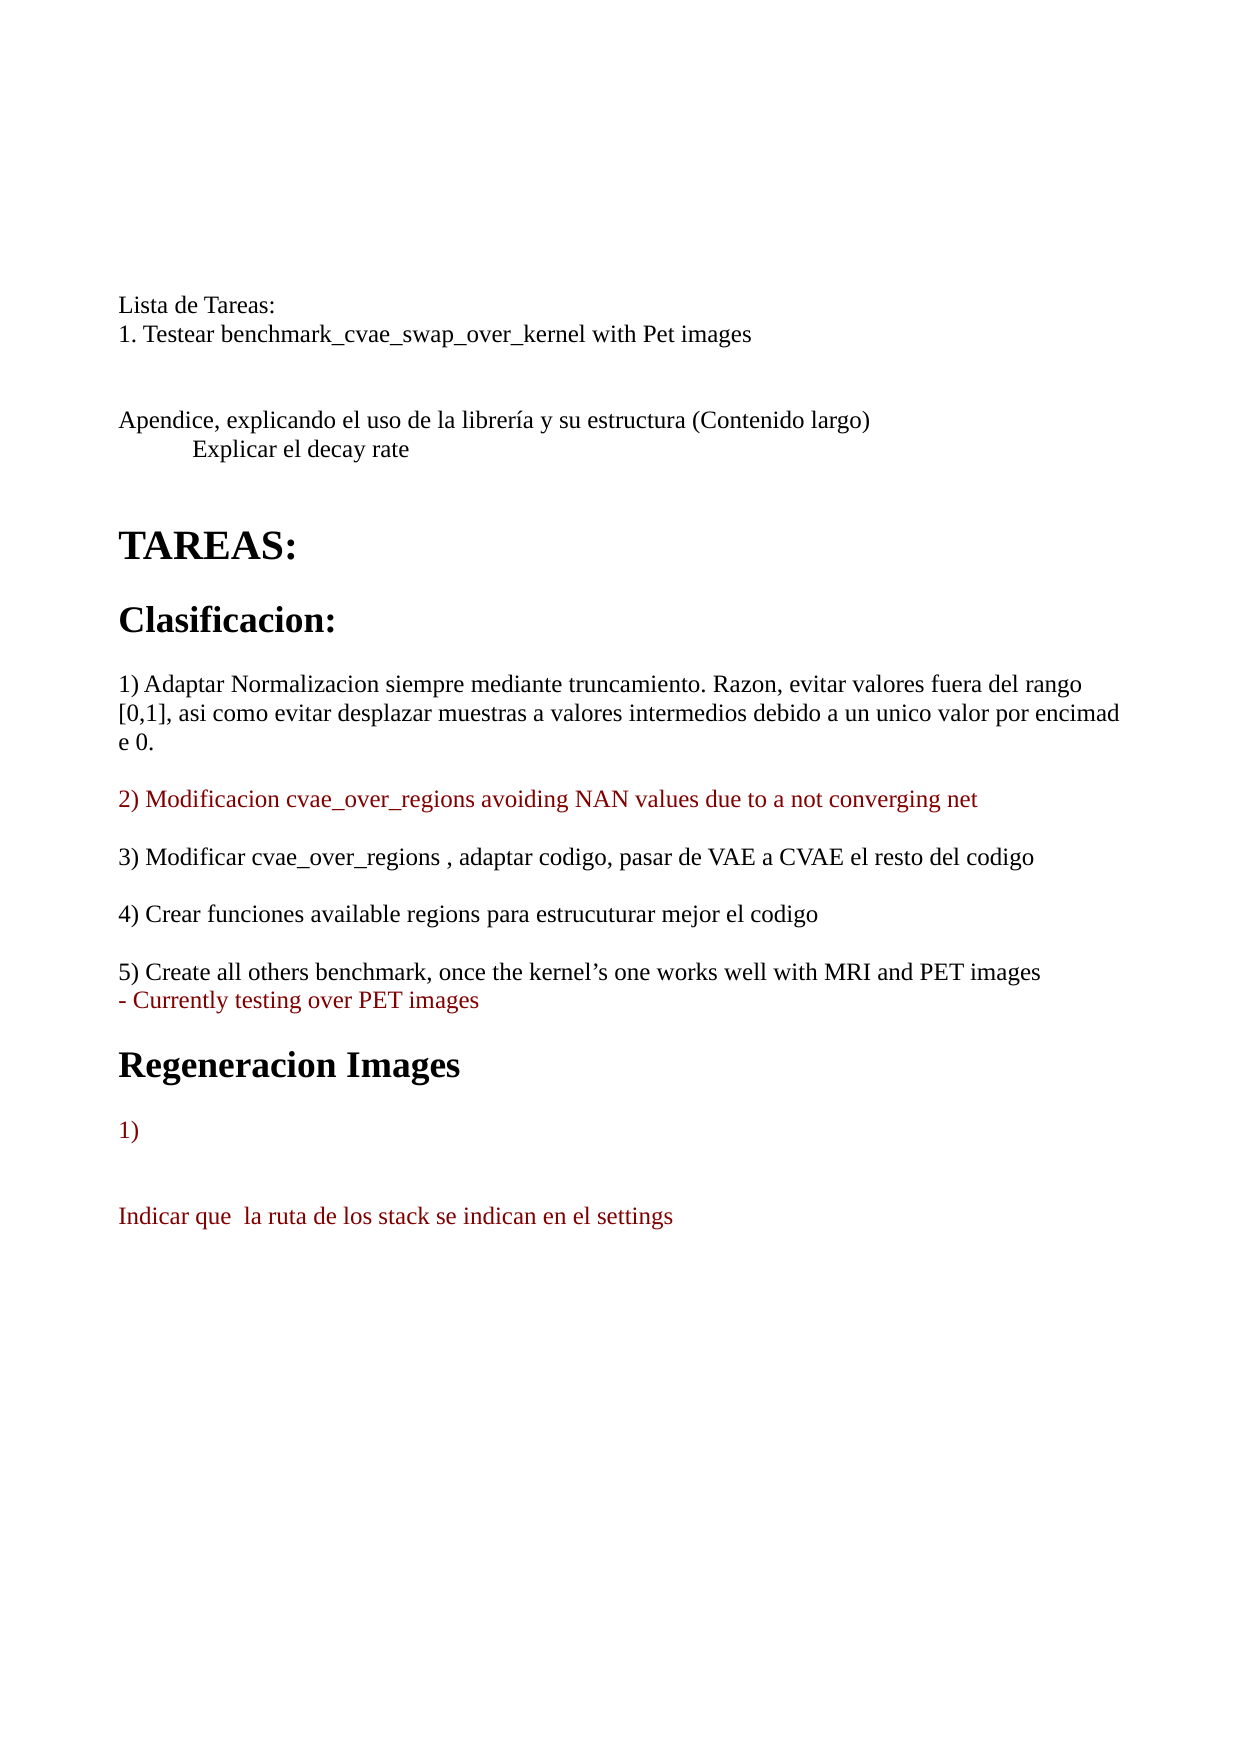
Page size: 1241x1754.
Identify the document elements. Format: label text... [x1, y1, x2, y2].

text 4) Crear funciones available regions para estrucuturar mejor el codigo [118, 899, 1122, 928]
text - Currently testing over PET images [118, 985, 1122, 1014]
text Lista de Tareas: [118, 291, 1122, 319]
text Apendice, explicando el uso de la librería y su estructura (Contenido largo) [118, 406, 1122, 434]
text Indicar que la ruta de los stack se indican en el settings [118, 1201, 1122, 1230]
text TAREAS: [118, 521, 1122, 568]
text Regeneracion Images [118, 1043, 1122, 1086]
text 3) Modificar cvae_over_regions , adaptar codigo, pasar de VAE a CVAE el resto del codigo [118, 842, 1122, 870]
text 2) Modificacion cvae_over_regions avoiding NAN values due to a not converging net [118, 784, 1122, 813]
text 1) [118, 1115, 1122, 1143]
text 1) Adaptar Normalizacion siempre mediante truncamiento. Razon, evitar valores fuera del rango [0,1], asi como evitar desplazar muestras a valores intermedios debido a un unico valor por encimad e 0. [118, 669, 1122, 755]
text 5) Create all others benchmark, once the kernel’s one works well with MRI and PET images [118, 957, 1122, 985]
text Explicar el decay rate [118, 434, 1122, 463]
text 1. Testear benchmark_cvae_swap_over_kernel with Pet images [118, 319, 1122, 348]
text Clasificacion: [118, 597, 1122, 640]
